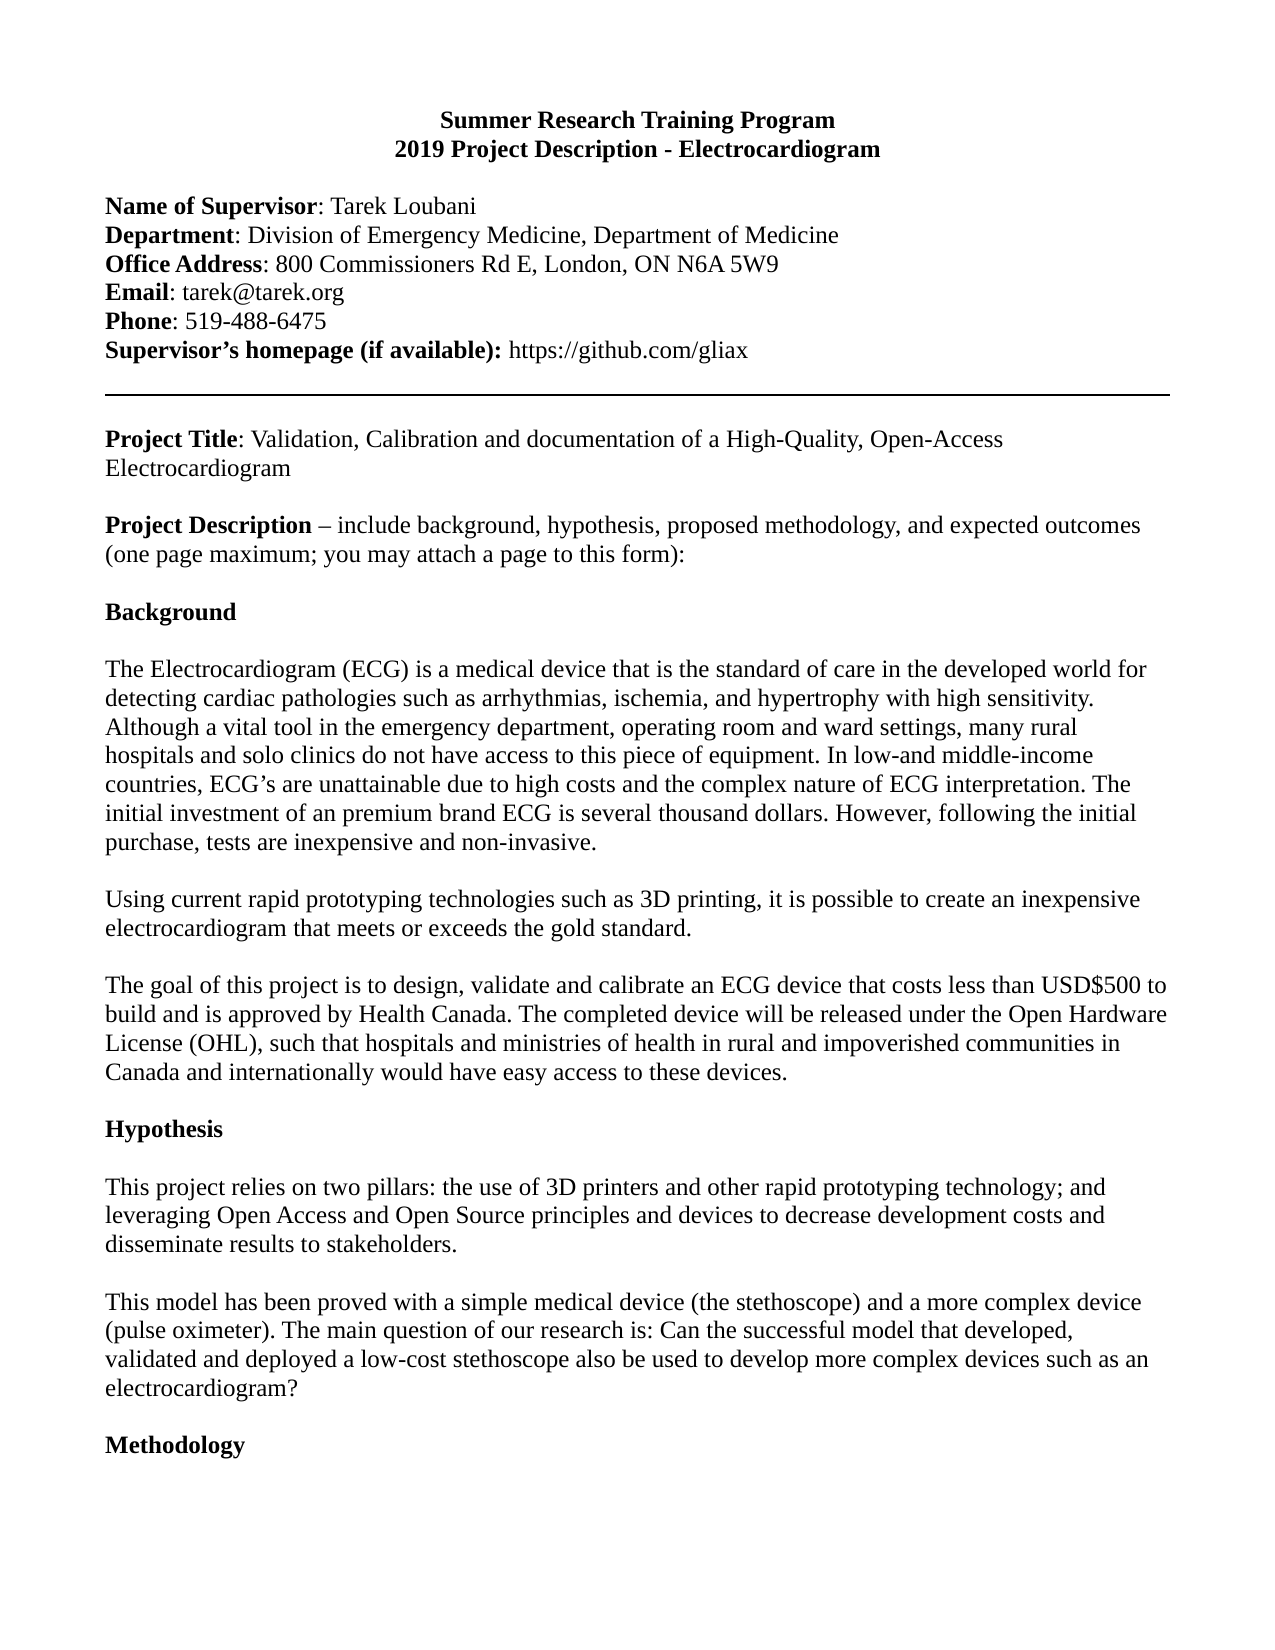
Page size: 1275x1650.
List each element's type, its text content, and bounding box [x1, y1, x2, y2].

text Summer Research Training Program 2019 Project Description - Electrocardiogram [105, 105, 1170, 162]
text Project Title: Validation, Calibration and documentation of a High-Quality, Open-Access Electrocardiogram [105, 424, 1170, 482]
text The Electrocardiogram (ECG) is a medical device that is the standard of care in the developed world for detecting cardiac pathologies such as arrhythmias, ischemia, and hypertrophy with high sensitivity. Although a vital tool in the emergency department, operating room and ward settings, many rural hospitals and solo clinics do not have access to this piece of equipment. In low-and middle-income countries, ECG’s are unattainable due to high costs and the complex nature of ECG interpretation. The initial investment of an premium brand ECG is several thousand dollars. However, following the initial purchase, tests are inexpensive and non-invasive. [105, 654, 1170, 856]
text Methodology [105, 1431, 1170, 1459]
text Supervisor’s homepage (if available): https://github.com/gliax [105, 335, 1170, 364]
text This model has been proved with a simple medical device (the stethoscope) and a more complex device (pulse oximeter). The main question of our research is: Can the successful model that developed, validated and deployed a low-cost stethoscope also be used to develop more complex devices such as an electrocardiogram? [105, 1287, 1170, 1402]
text This project relies on two pillars: the use of 3D printers and other rapid prototyping technology; and leveraging Open Access and Open Source principles and devices to decrease development costs and disseminate results to stakeholders. [105, 1172, 1170, 1258]
text Project Description – include background, hypothesis, proposed methodology, and expected outcomes (one page maximum; you may attach a page to this form): [105, 511, 1170, 568]
text Name of Supervisor: Tarek Loubani [105, 191, 1170, 220]
text Using current rapid prototyping technologies such as 3D printing, it is possible to create an inexpensive electrocardiogram that meets or exceeds the gold standard. [105, 884, 1170, 942]
text Office Address: 800 Commissioners Rd E, London, ON N6A 5W9 [105, 249, 1170, 277]
text The goal of this project is to design, validate and calibrate an ECG device that costs less than USD$500 to build and is approved by Health Canada. The completed device will be released under the Open Hardware License (OHL), such that hospitals and ministries of health in rural and impoverished communities in Canada and internationally would have easy access to these devices. [105, 971, 1170, 1086]
text Department: Division of Emergency Medicine, Department of Medicine [105, 220, 1170, 249]
text Hypothesis [105, 1114, 1170, 1143]
text Phone: 519-488-6475 [105, 306, 1170, 335]
text Background [105, 597, 1170, 626]
text Email: tarek@tarek.org [105, 277, 1170, 306]
